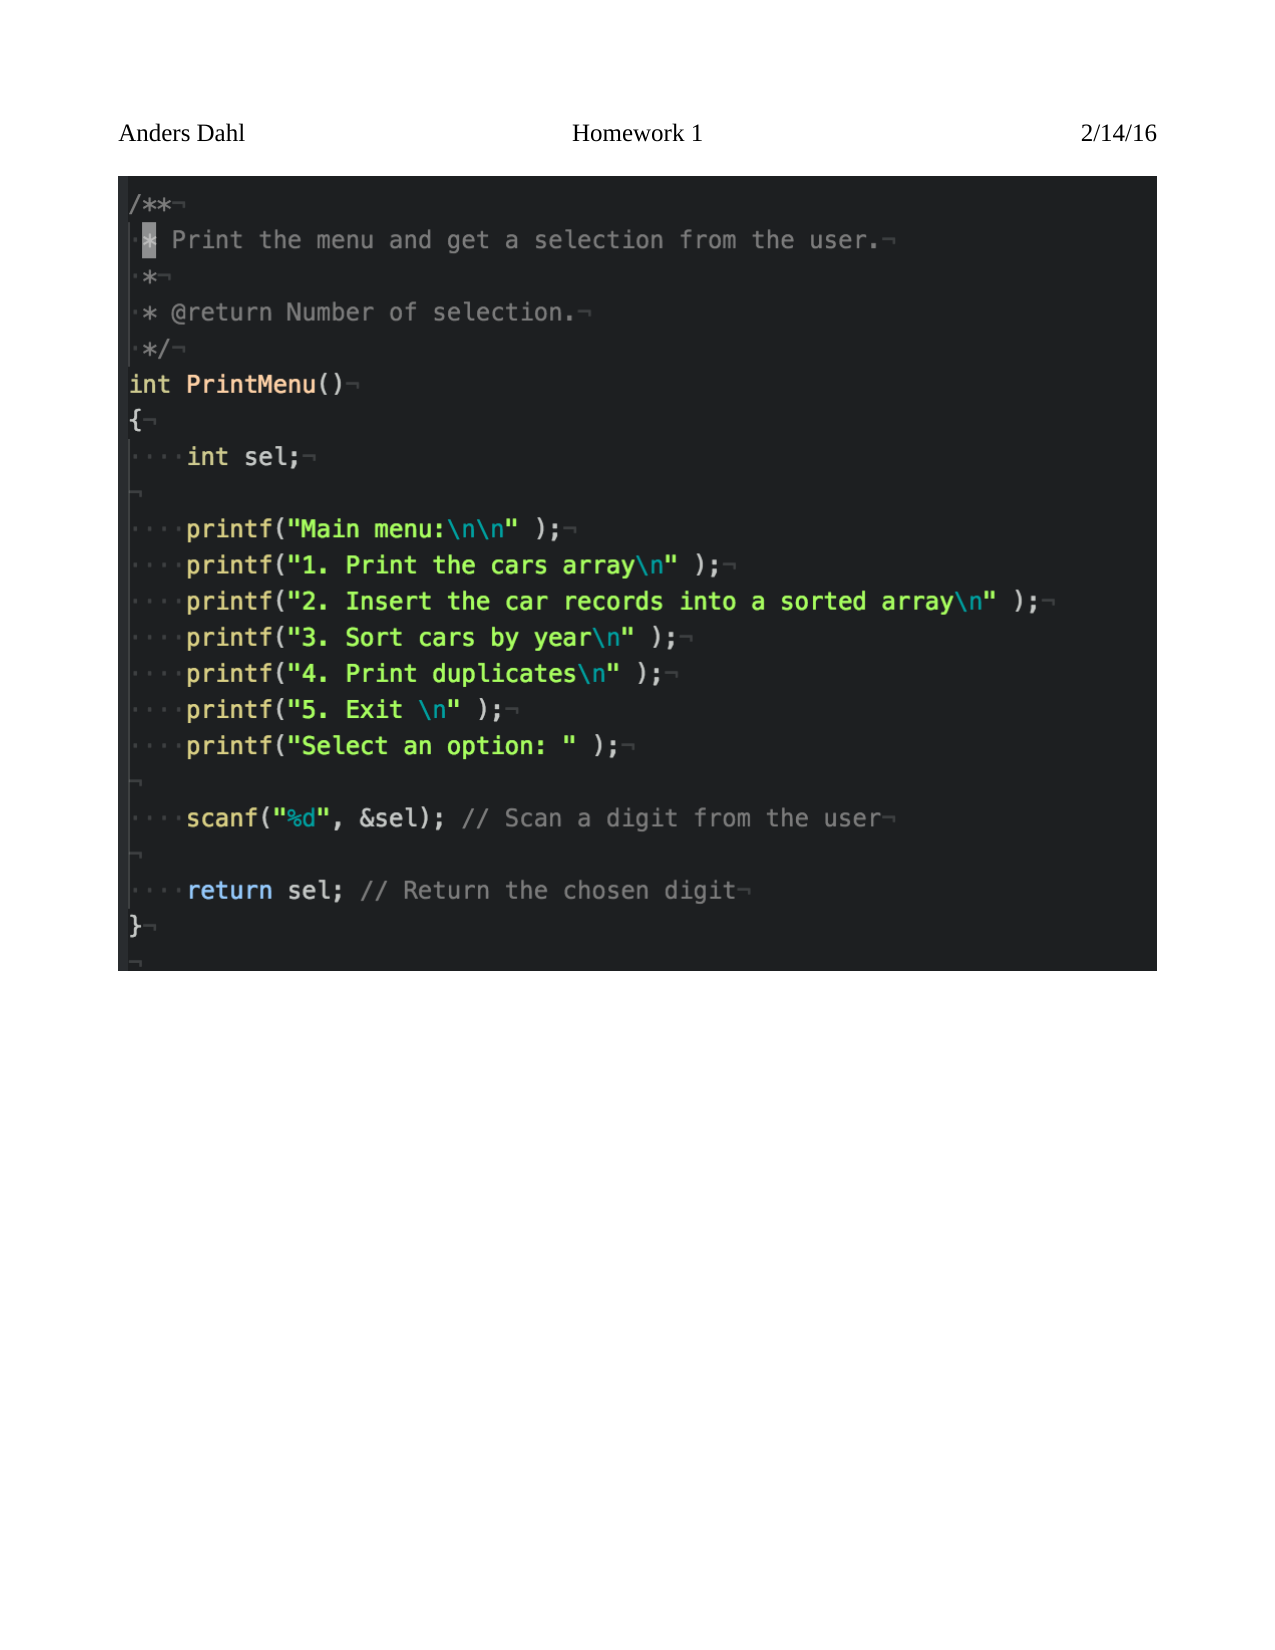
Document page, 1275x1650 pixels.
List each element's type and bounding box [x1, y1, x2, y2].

picture [118, 176, 1157, 971]
